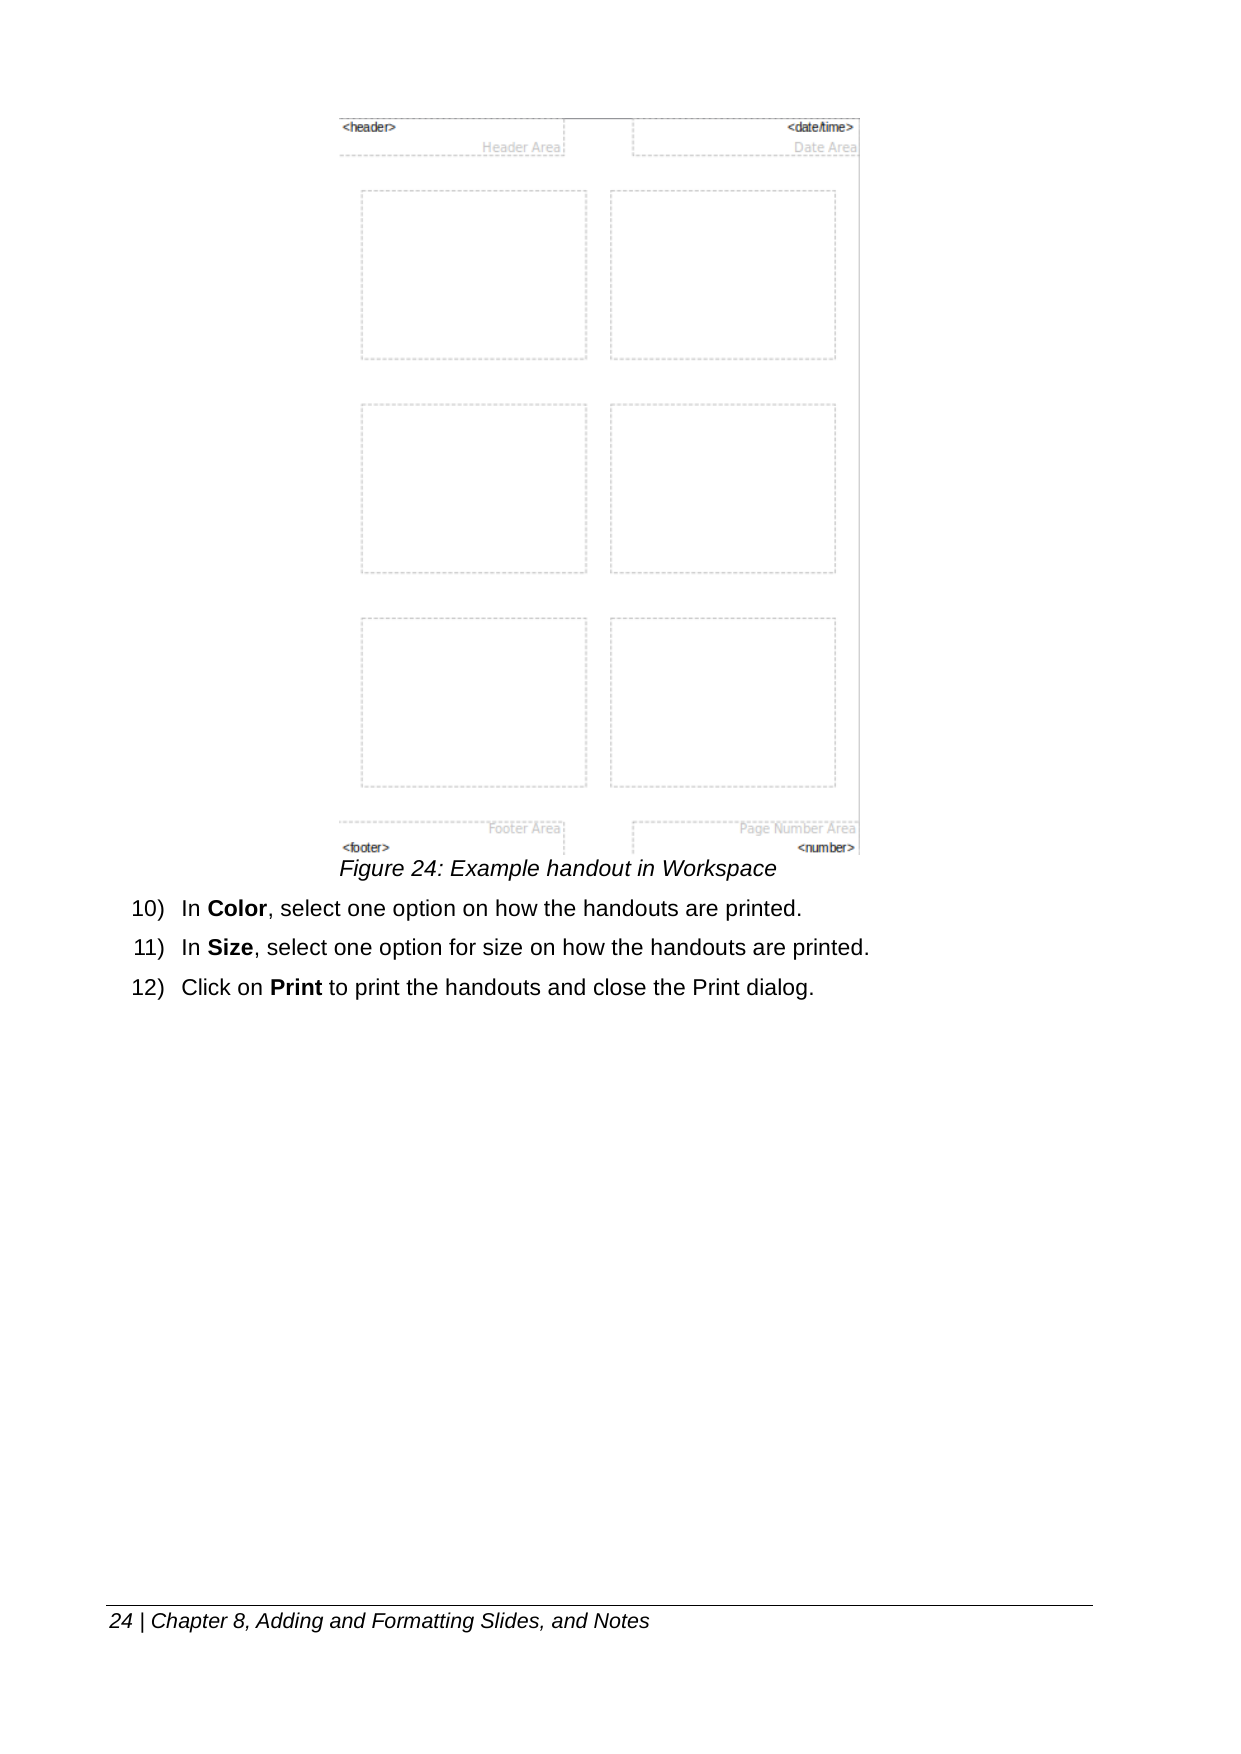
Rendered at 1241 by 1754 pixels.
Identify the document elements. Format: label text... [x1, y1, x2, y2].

list Click on Print to print the handouts and close the Print dialog. [164, 973, 1093, 1000]
picture [339, 118, 860, 855]
text Figure 24: Example handout in Workspace [339, 855, 860, 881]
list In Color, select one option on how the handouts are printed. [164, 894, 1093, 921]
list In Size, select one option for size on how the handouts are printed. [164, 933, 1093, 961]
